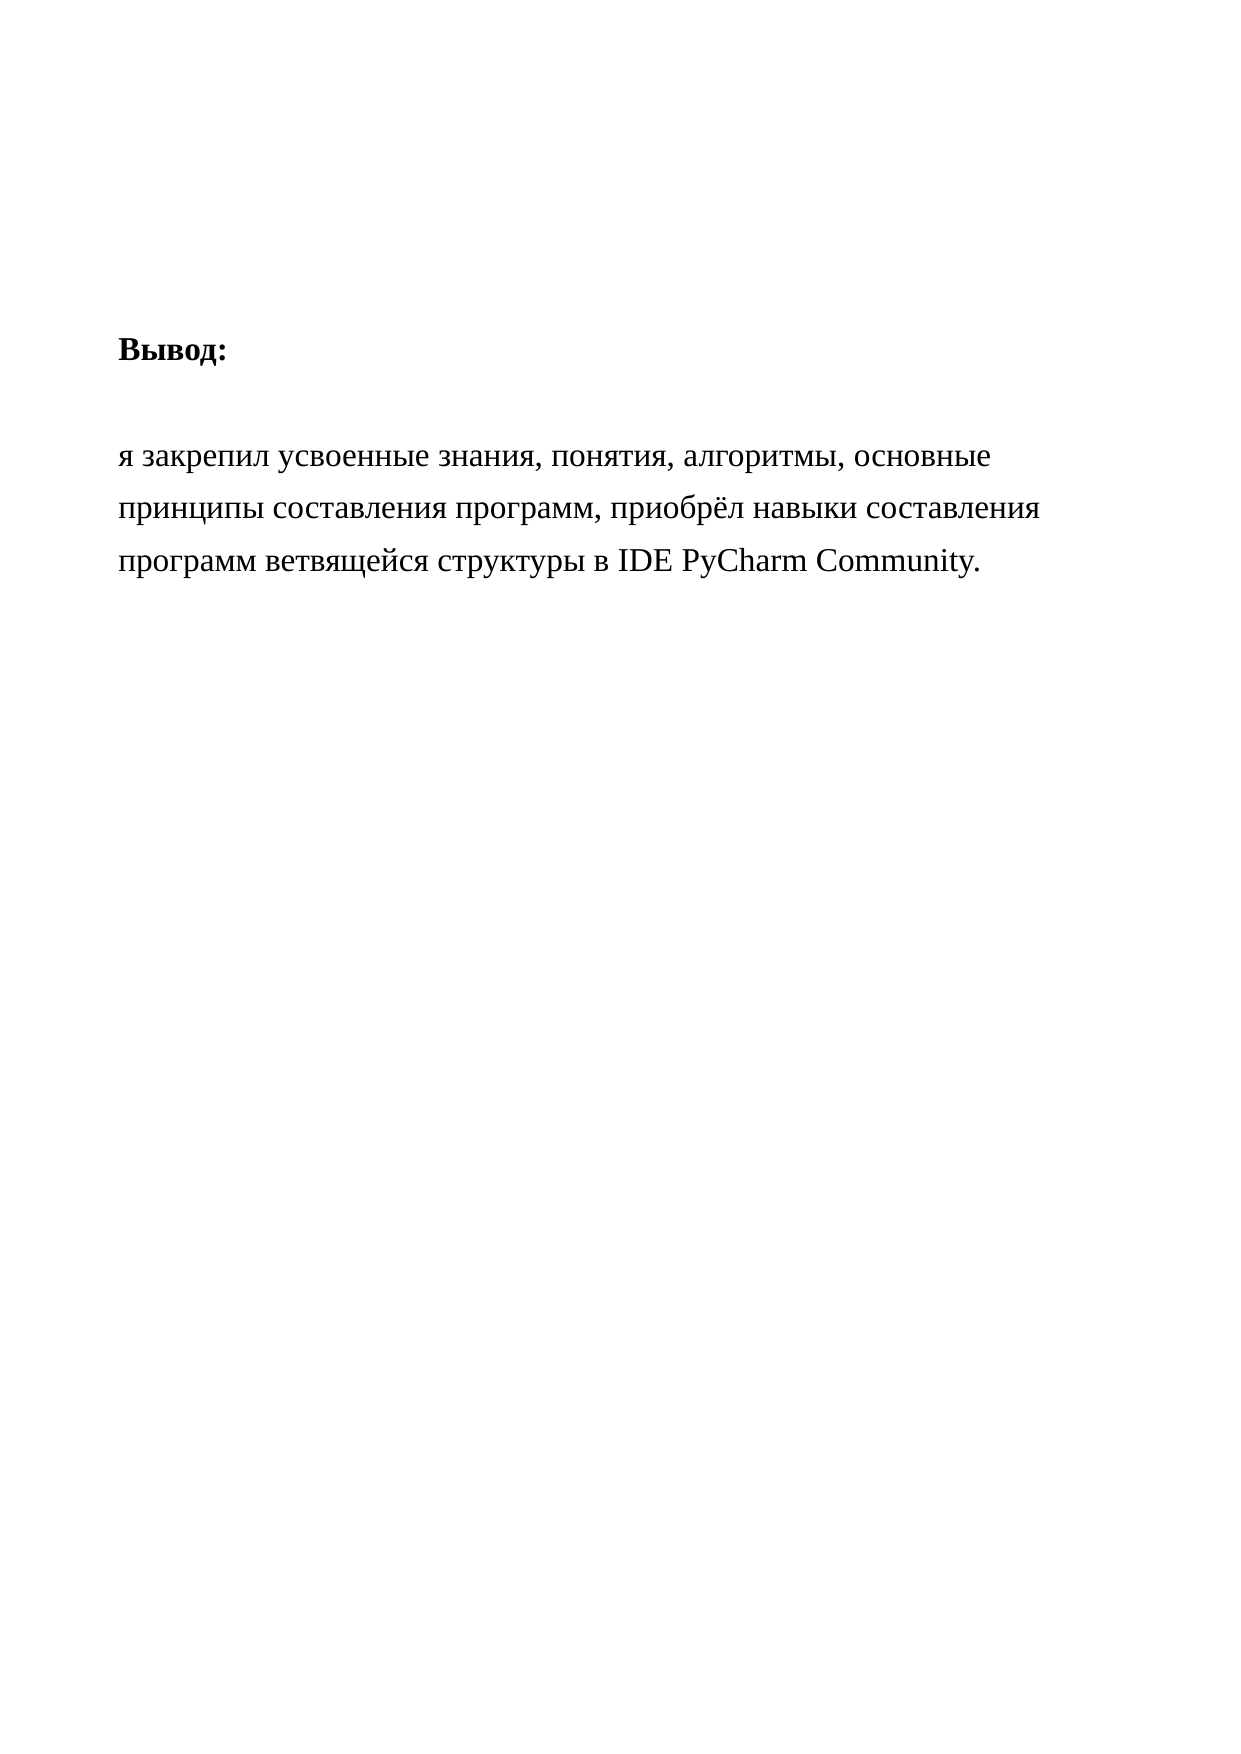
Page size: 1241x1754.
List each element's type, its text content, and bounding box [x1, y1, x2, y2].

text Вывод: [118, 329, 1122, 368]
text я закрепил усвоенные знания, понятия, алгоритмы, основные принципы составления программ, приобрёл навыки составления программ ветвящейся структуры в IDE PyCharm Community. [118, 435, 1122, 579]
